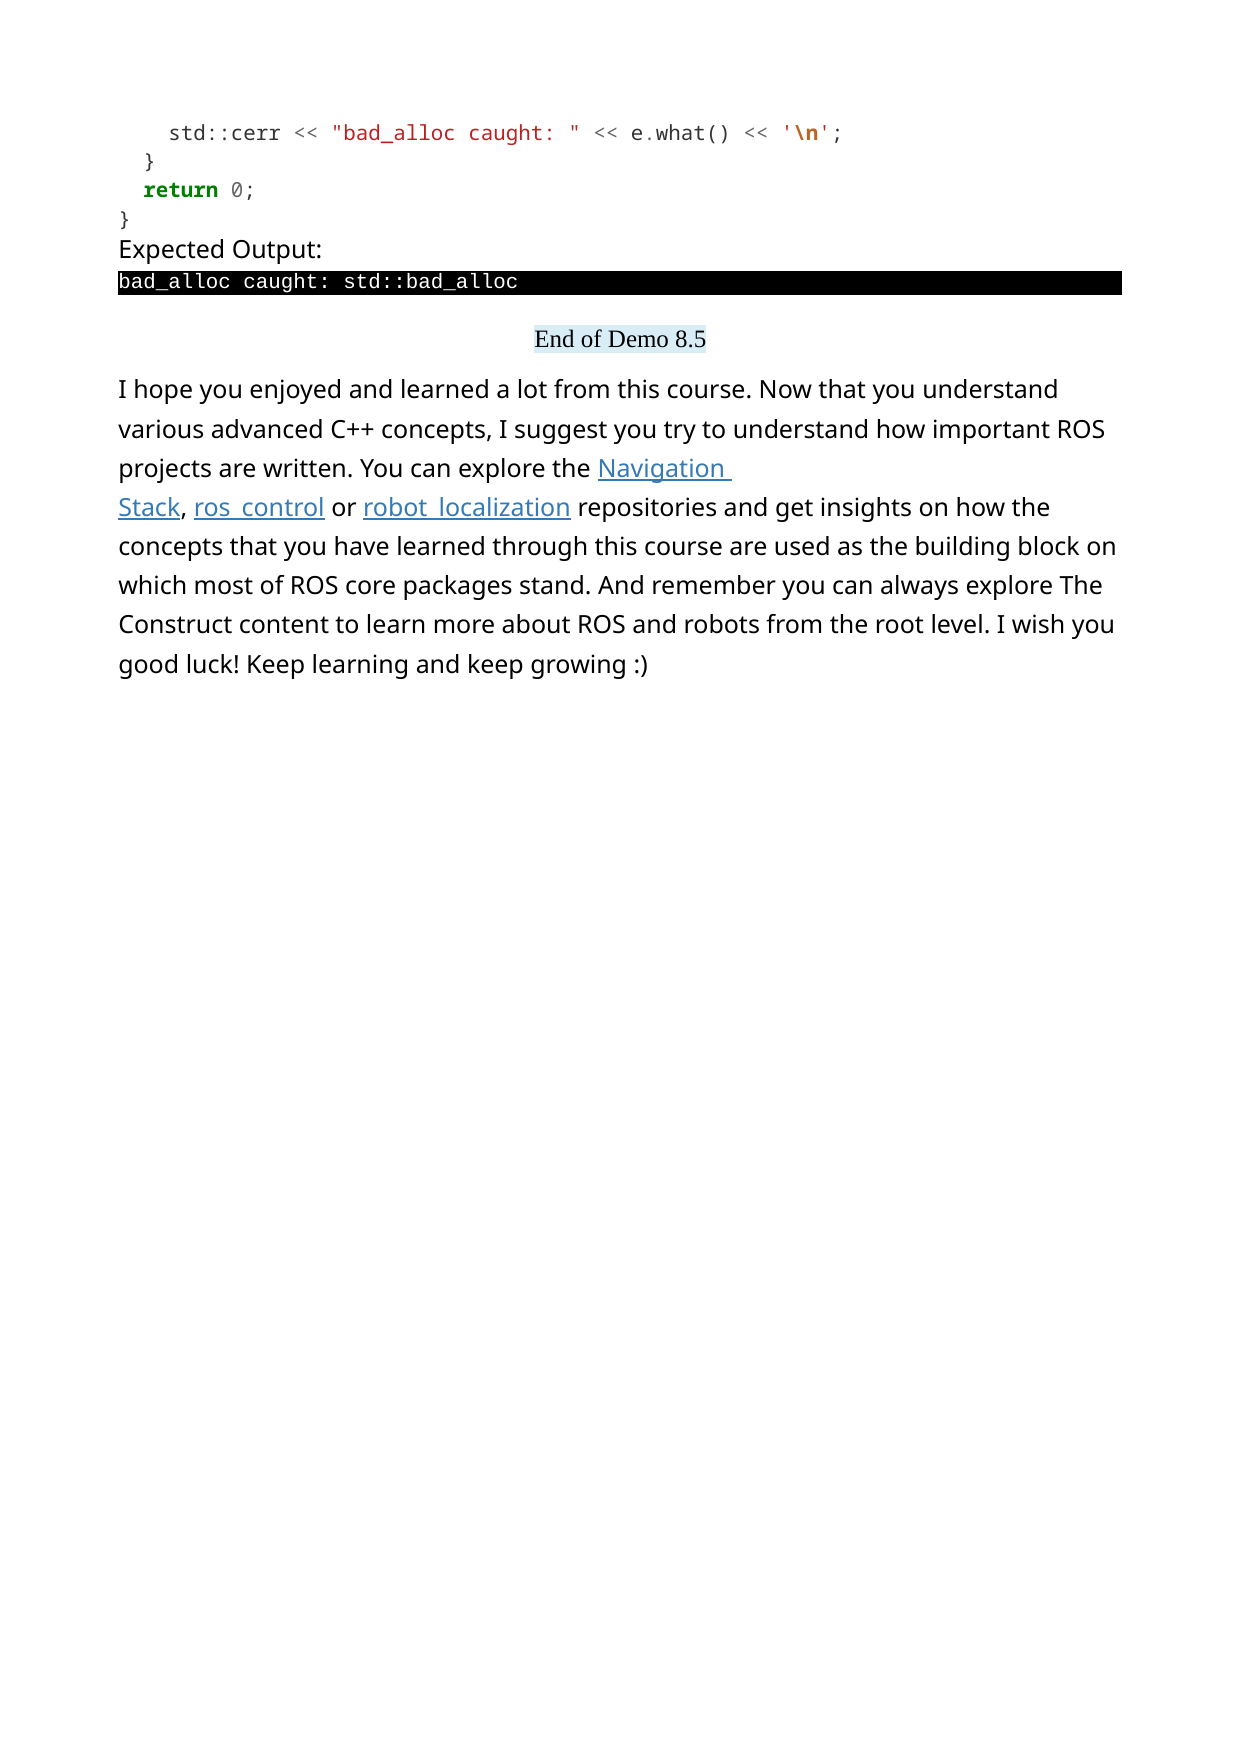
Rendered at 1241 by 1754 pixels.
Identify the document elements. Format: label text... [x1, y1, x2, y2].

text } [118, 147, 1122, 175]
text std::cerr << "bad_alloc caught: " << e.what() << '\n'; [118, 118, 1122, 147]
text bad_alloc caught: std::bad_alloc [118, 271, 1122, 295]
text } [118, 204, 1122, 232]
text I hope you enjoyed and learned a lot from this course. Now that you understand various advanced C++ concepts, I suggest you try to understand how important ROS projects are written. You can explore the Navigation Stack, ros_control or robot_localization repositories and get insights on how the concepts that you have learned through this course are used as the building block on which most of ROS core packages stand. And remember you can always explore The Construct content to learn more about ROS and robots from the root level. I wish you good luck! Keep learning and keep growing :) [118, 372, 1122, 680]
text Expected Output: [118, 232, 1122, 266]
text End of Demo 8.5 [118, 324, 1122, 353]
text return 0; [118, 175, 1122, 204]
